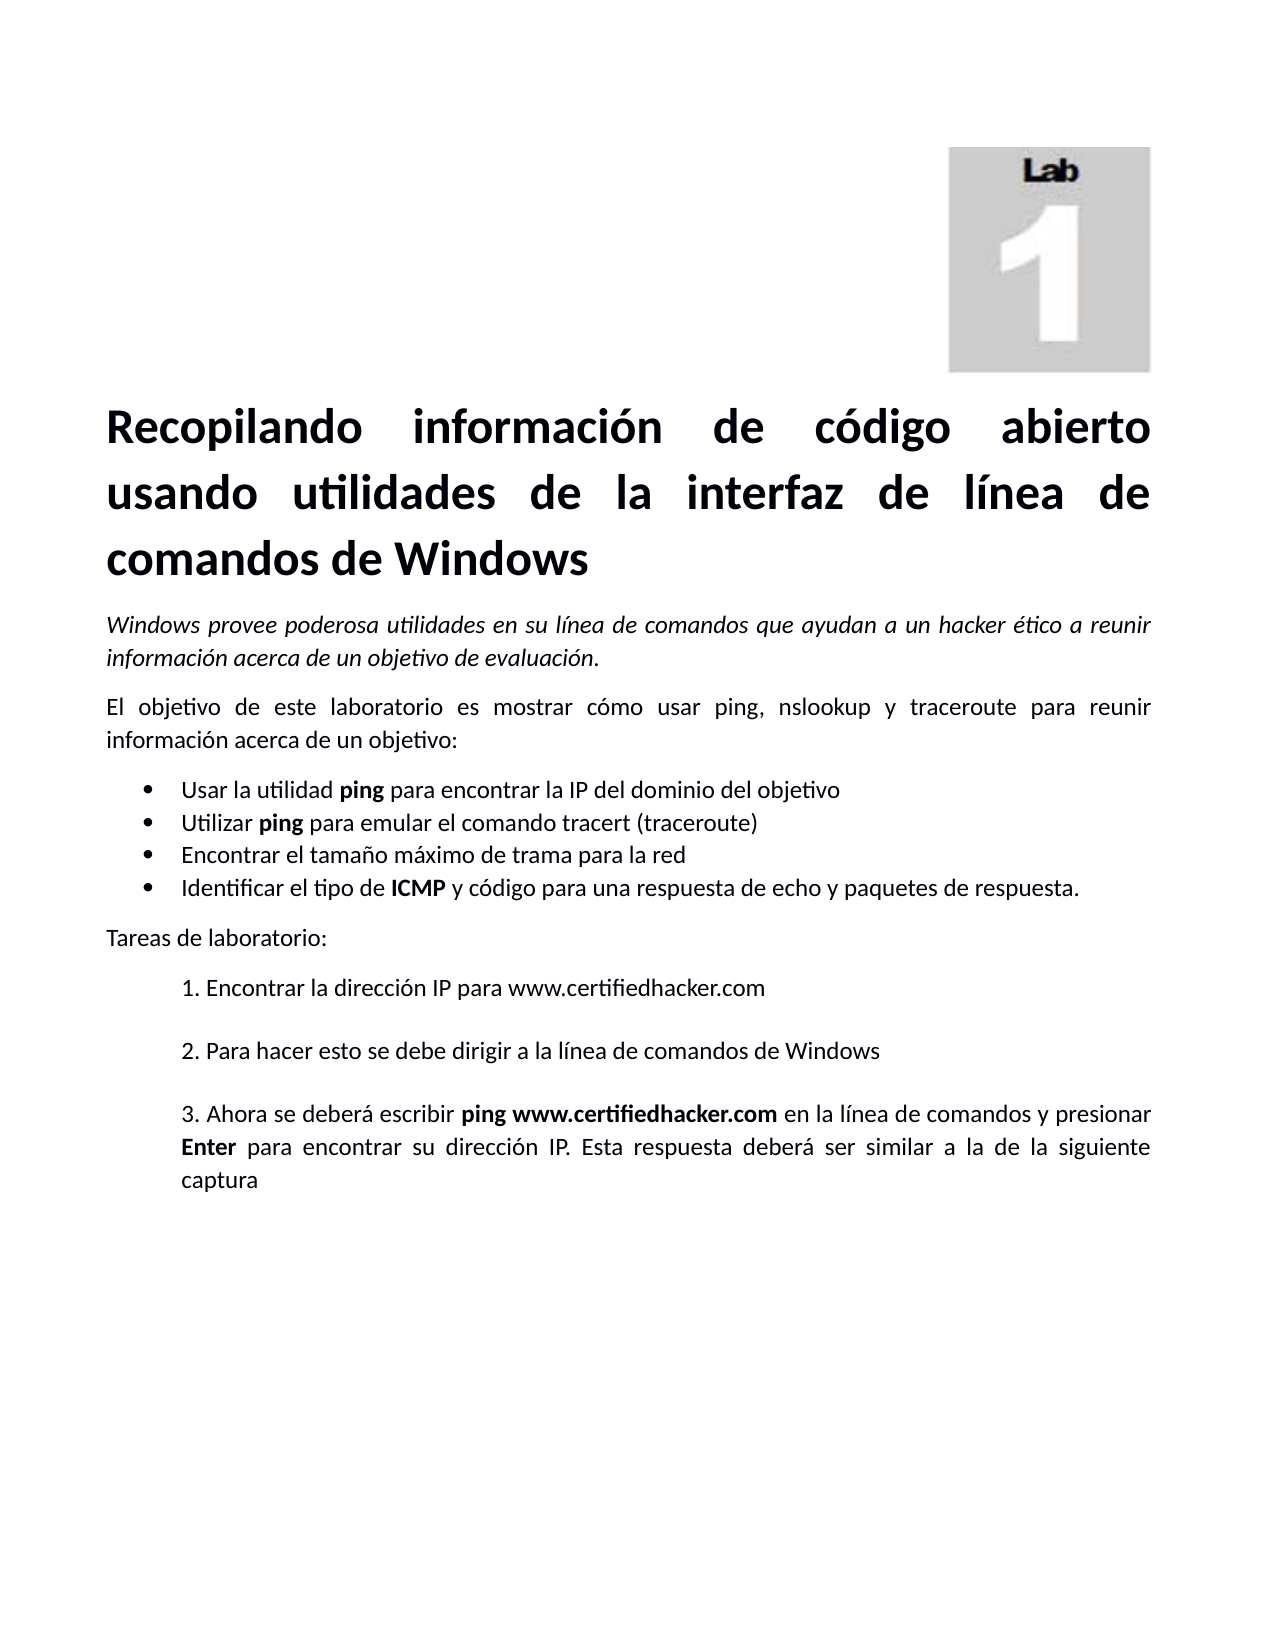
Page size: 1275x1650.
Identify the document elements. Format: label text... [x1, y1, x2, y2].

list Usar la utilidad ping para encontrar la IP del dominio del objetivo [144, 774, 1152, 804]
text Tareas de laboratorio: [106, 922, 1152, 953]
list 1. Encontrar la dirección IP para www.certifiedhacker.com [181, 972, 1152, 1002]
list 3. Ahora se deberá escribir ping www.certifiedhacker.com en la línea de comandos y presionar Enter para encontrar su dirección IP. Esta respuesta deberá ser similar a la de la siguiente captura [181, 1098, 1152, 1194]
text Recopilando información de código abierto usando utilidades de la interfaz de línea de comandos de Windows [106, 395, 1152, 587]
list Encontrar el tamaño máximo de trama para la red [144, 840, 1152, 870]
list 2. Para hacer esto se debe dirigir a la línea de comandos de Windows [181, 1035, 1152, 1065]
picture [945, 147, 1153, 376]
text El objetivo de este laboratorio es mostrar cómo usar ping, nslookup y traceroute para reunir información acerca de un objetivo: [106, 691, 1152, 755]
list Utilizar ping para emular el comando tracert (traceroute) [144, 807, 1152, 837]
text Windows provee poderosa utilidades en su línea de comandos que ayudan a un hacker ético a reunir información acerca de un objetivo de evaluación. [106, 609, 1152, 672]
list Identificar el tipo de ICMP y código para una respuesta de echo y paquetes de respuesta. [144, 873, 1152, 903]
